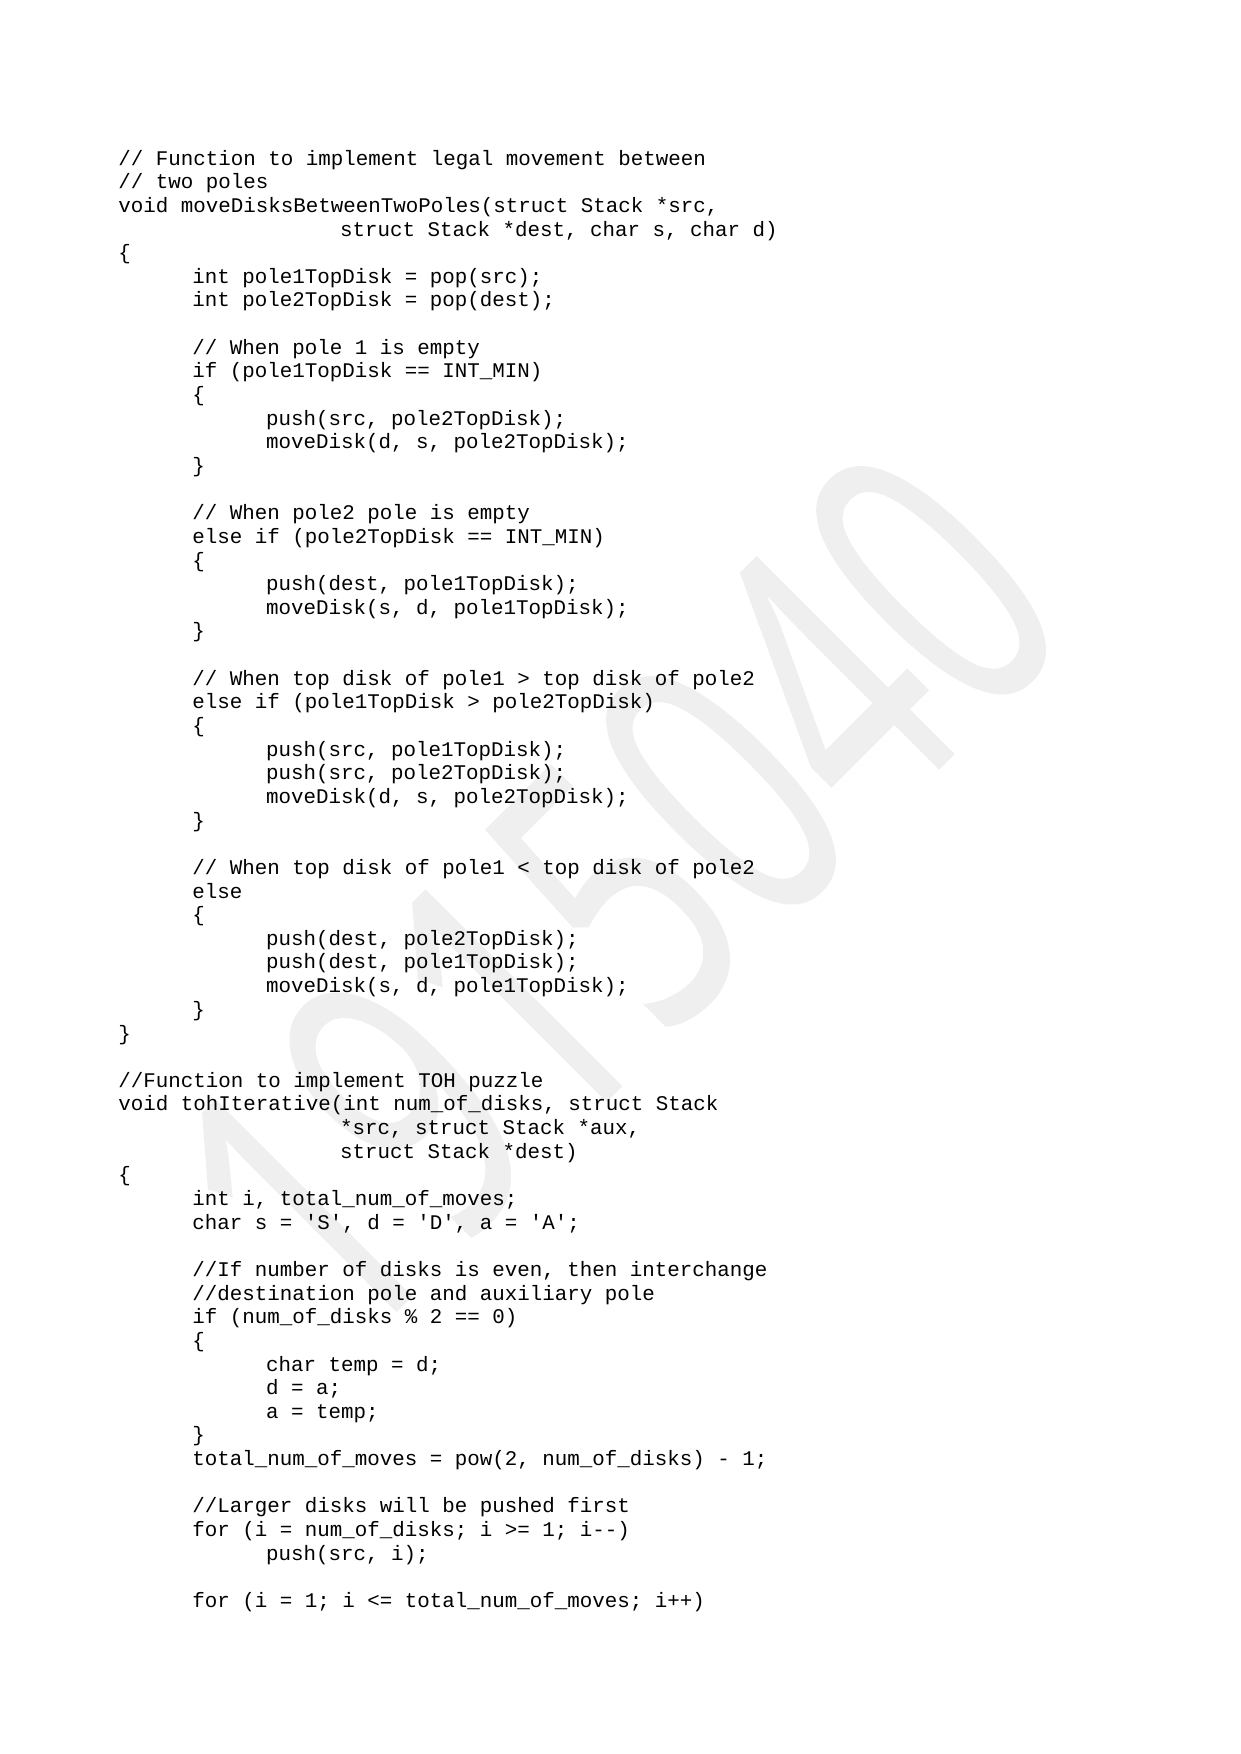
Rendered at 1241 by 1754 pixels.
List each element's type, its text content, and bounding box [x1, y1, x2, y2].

text if (num_of_disks % 2 == 0) [118, 1306, 1122, 1330]
text else if (pole1TopDisk > pole2TopDisk) [118, 691, 617, 715]
text char s = 'S', d = 'D', a = 'A'; [118, 1212, 318, 1235]
text void tohIterative(int num_of_disks, struct Stack [341, 1093, 419, 1117]
text struct Stack *dest) [118, 1141, 205, 1164]
text //Larger disks will be pushed first [118, 1495, 1122, 1519]
text moveDisk(s, d, pole1TopDisk); [716, 975, 1122, 999]
text moveDisk(s, d, pole1TopDisk); [513, 975, 695, 999]
text { [118, 384, 1122, 408]
text [537, 999, 662, 1022]
text push(src, pole2TopDisk); [118, 408, 1122, 431]
text // When pole2 pole is empty [118, 502, 818, 526]
text char s = 'S', d = 'D', a = 'A'; [478, 1212, 1122, 1235]
text disks is even, then interchange [377, 1259, 1122, 1283]
text push(dest, pole1TopDisk); [490, 952, 703, 975]
text push(dest, pole2TopDisk); [466, 928, 703, 952]
text { [118, 904, 414, 928]
text moveDisk(d, s, pole2TopDisk); [118, 431, 1122, 455]
text [688, 810, 803, 833]
text { [118, 715, 608, 739]
text [855, 549, 976, 573]
text [687, 999, 1122, 1022]
text // When pole 1 is empty [118, 337, 1122, 360]
text [941, 739, 1122, 762]
text //Function to implement TOH puzzle [457, 1070, 596, 1093]
text moveDisk(d, s, pole2TopDisk); [802, 786, 1122, 810]
text [781, 762, 828, 786]
text // When top disk of pole1 < top disk of pole2 [639, 857, 732, 881]
text // When top disk of pole1 < top disk of pole2 [832, 857, 1122, 881]
text [647, 762, 769, 786]
text } [118, 621, 765, 644]
text [859, 739, 930, 762]
text [732, 715, 800, 739]
text [687, 881, 778, 904]
text int i, total_num_of_moves; [501, 1188, 1122, 1212]
text [442, 904, 572, 928]
text [1009, 573, 1122, 597]
text // Function to implement legal movement between [118, 148, 1122, 171]
text push(dest, pole1TopDisk); [118, 952, 417, 975]
text else if (pole1TopDisk > pole2TopDisk) [911, 691, 1122, 715]
text [589, 904, 695, 928]
text { [118, 242, 1122, 266]
text //Function to implement TOH puzzle [323, 1070, 419, 1093]
text *src, struct Stack *aux, [235, 1117, 361, 1141]
text [844, 526, 953, 549]
text [814, 715, 859, 739]
text //destination pole and auxiliary pole [401, 1283, 1122, 1306]
text [1040, 621, 1122, 644]
text [873, 573, 996, 597]
text push(src, i); [118, 1543, 1122, 1566]
text } [118, 999, 310, 1022]
text push(dest, pole1TopDisk); [118, 573, 748, 597]
text [965, 526, 1122, 549]
text push(dest, pole1TopDisk); [440, 952, 478, 975]
text moveDisk(s, d, pole1TopDisk); [118, 975, 502, 999]
text void tohIterative(int num_of_disks, struct Stack [118, 1093, 330, 1117]
text struct Stack *dest) [227, 1143, 247, 1164]
text [843, 502, 928, 526]
text [908, 668, 978, 691]
text [605, 886, 674, 904]
text [1022, 668, 1122, 691]
text [370, 999, 525, 1022]
text push(dest, pole1TopDisk); [729, 952, 1122, 975]
text void moveDisksBetweenTwoPoles(struct Stack *src, [118, 195, 1122, 218]
text // When top disk of pole1 < top disk of pole2 [118, 857, 530, 881]
text //If number of [118, 1259, 366, 1283]
text for (i = 1; i <= total_num_of_moves; i++) [118, 1590, 1122, 1614]
text } [118, 1022, 292, 1046]
text [331, 1018, 360, 1022]
text moveDisk(d, s, pole2TopDisk); [118, 786, 527, 810]
text total_num_of_moves = pow(2, num_of_disks) - 1; [118, 1448, 1122, 1472]
text void tohIterative(int num_of_disks, struct Stack [476, 1093, 1122, 1117]
text [835, 762, 1122, 786]
text [917, 715, 1122, 739]
text struct Stack *dest) [504, 1141, 1122, 1164]
text *src, struct Stack *aux, [492, 1117, 1122, 1141]
text // When top disk of pole1 < top disk of pole2 [539, 857, 626, 881]
text push(src, pole2TopDisk); [118, 762, 634, 786]
text int i, total_num_of_moves; [118, 1188, 295, 1212]
text [561, 881, 585, 897]
text push(src, pole1TopDisk); [118, 739, 618, 762]
text [408, 1022, 549, 1046]
text else if (pole2TopDisk == INT_MIN) [118, 526, 827, 549]
text char temp = d; [118, 1353, 1122, 1377]
text if (pole1TopDisk == INT_MIN) [118, 360, 1122, 384]
text //destination pole and auxiliary pole [118, 1283, 389, 1306]
text [560, 1022, 1122, 1046]
text [775, 573, 861, 597]
text *src, struct Stack *aux, [422, 1117, 478, 1141]
text [988, 549, 1122, 573]
text [709, 904, 1122, 928]
text [527, 810, 676, 833]
text [804, 881, 1122, 904]
text { [118, 1164, 207, 1188]
text [282, 1164, 485, 1188]
text int pole1TopDisk = pop(src); [118, 266, 1122, 289]
text else [118, 881, 550, 904]
text char s = 'S', d = 'D', a = 'A'; [330, 1212, 467, 1235]
text [633, 715, 721, 739]
text struct Stack *dest) [259, 1141, 484, 1164]
text struct Stack *dest, char s, char d) [118, 218, 1122, 242]
text int i, total_num_of_moves; [306, 1188, 481, 1212]
text [882, 726, 907, 739]
text [635, 739, 746, 762]
text push(dest, pole2TopDisk); [118, 928, 415, 952]
text [823, 621, 908, 644]
text // When top disk of pole1 < top disk of pole2 [740, 857, 808, 878]
text } [118, 1424, 1122, 1448]
text [1027, 597, 1122, 621]
text [316, 1022, 398, 1046]
text [797, 668, 859, 691]
text [920, 621, 1019, 644]
text [819, 810, 1122, 833]
text push(dest, pole2TopDisk); [723, 928, 1122, 952]
text // When top disk of pole1 > top disk of pole2 [118, 668, 782, 691]
text moveDisk(d, s, pole2TopDisk); [666, 786, 789, 810]
text [938, 502, 1122, 526]
text //Function to implement TOH puzzle [608, 1070, 1122, 1093]
text int pole2TopDisk = pop(dest); [118, 289, 1122, 313]
text } [118, 810, 503, 833]
text moveDisk(d, s, pole2TopDisk); [550, 786, 654, 810]
text else if (pole1TopDisk > pole2TopDisk) [805, 691, 871, 715]
text [895, 597, 1012, 621]
text } [118, 455, 1122, 479]
text [779, 621, 812, 644]
text // two poles [118, 171, 1122, 195]
text moveDisk(s, d, pole1TopDisk); [118, 597, 757, 621]
text [511, 1164, 1122, 1188]
text a = temp; [118, 1401, 1122, 1424]
text for (i = num_of_disks; i >= 1; i--) [118, 1519, 1122, 1543]
text *src, struct Stack *aux, [118, 1117, 204, 1141]
text { [118, 549, 842, 573]
text [230, 1164, 271, 1188]
text //Function to implement TOH puzzle [118, 1070, 309, 1093]
text [758, 739, 808, 762]
text d = a; [118, 1377, 1122, 1401]
text { [118, 1330, 1122, 1353]
text [799, 597, 884, 621]
text else if (pole1TopDisk > pole2TopDisk) [698, 691, 791, 715]
